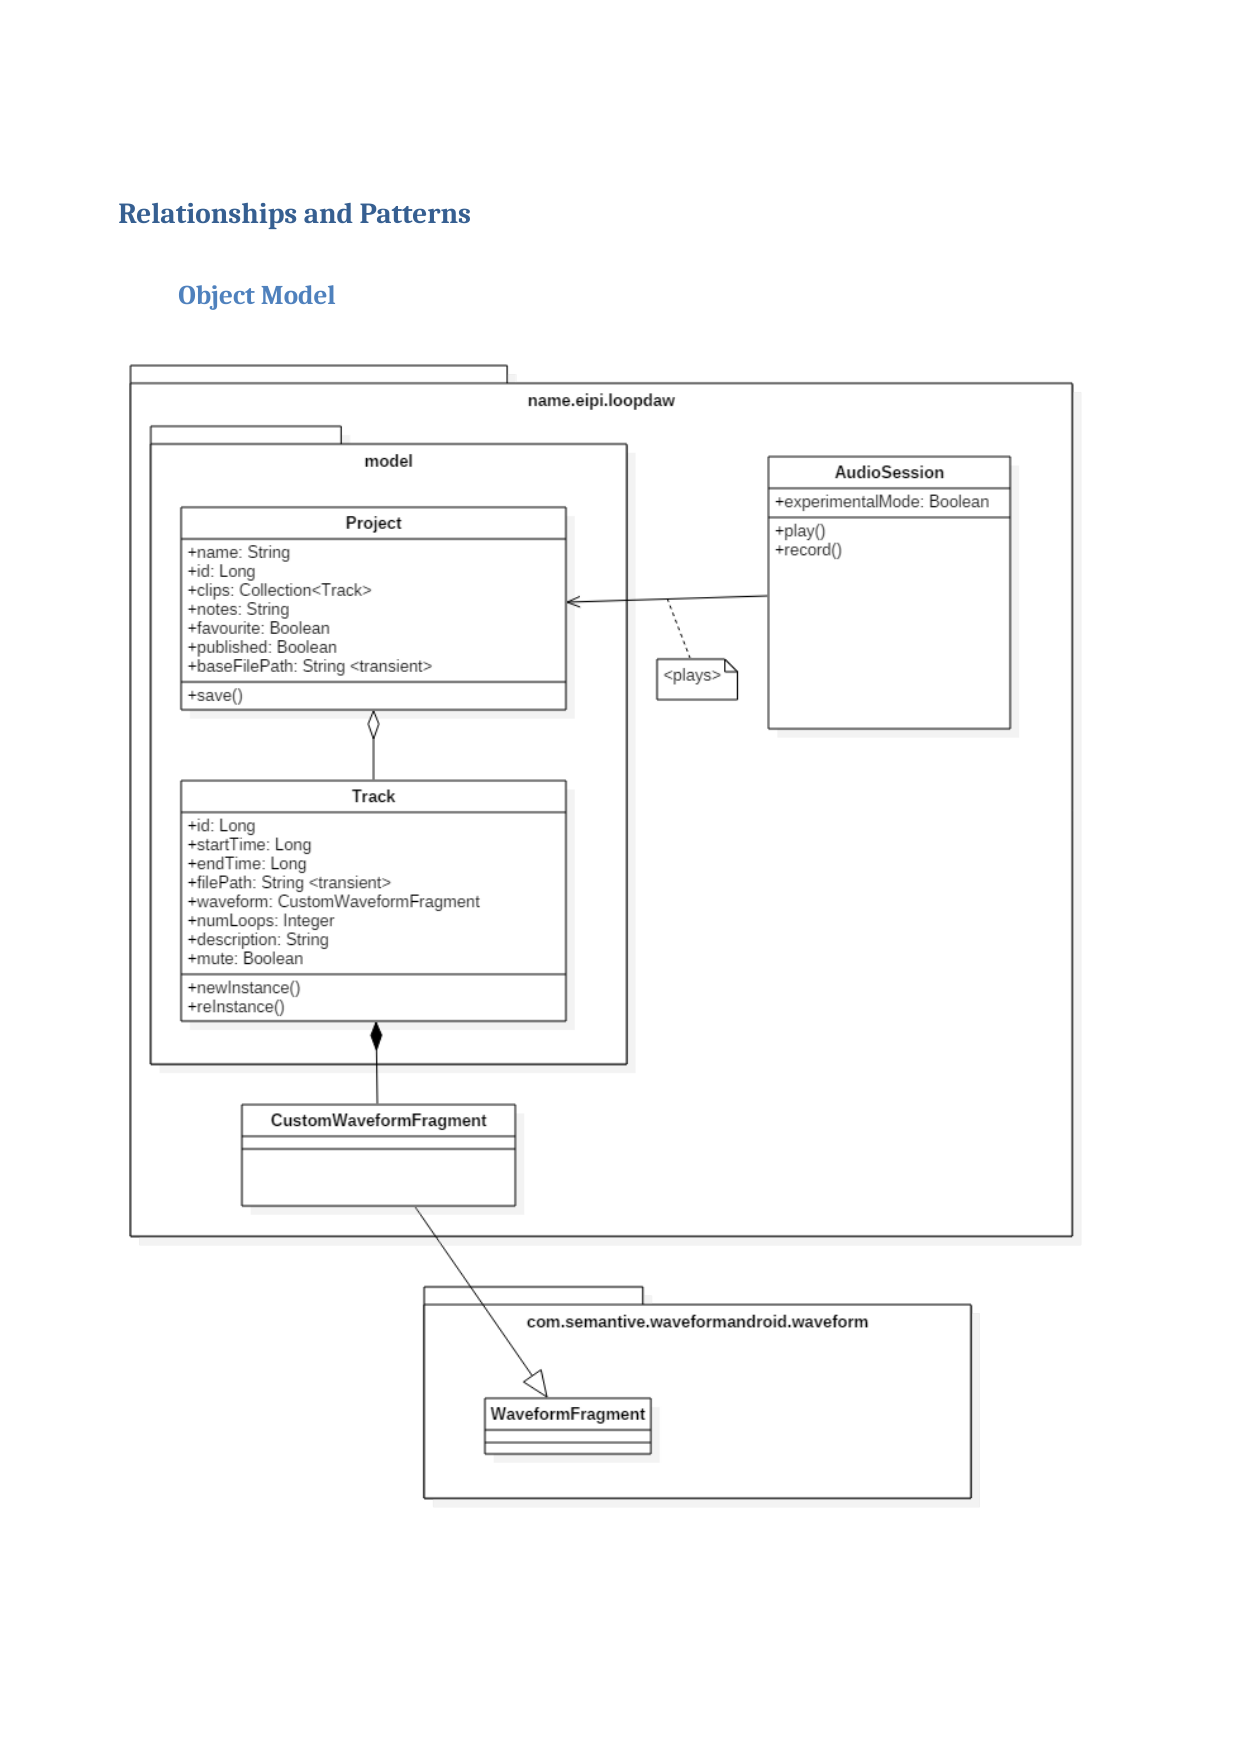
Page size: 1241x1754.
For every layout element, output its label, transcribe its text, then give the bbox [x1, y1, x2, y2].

subtitle Relationships and Patterns [118, 197, 1122, 230]
picture [118, 353, 1123, 1549]
subtitle Object Model [118, 280, 1122, 311]
